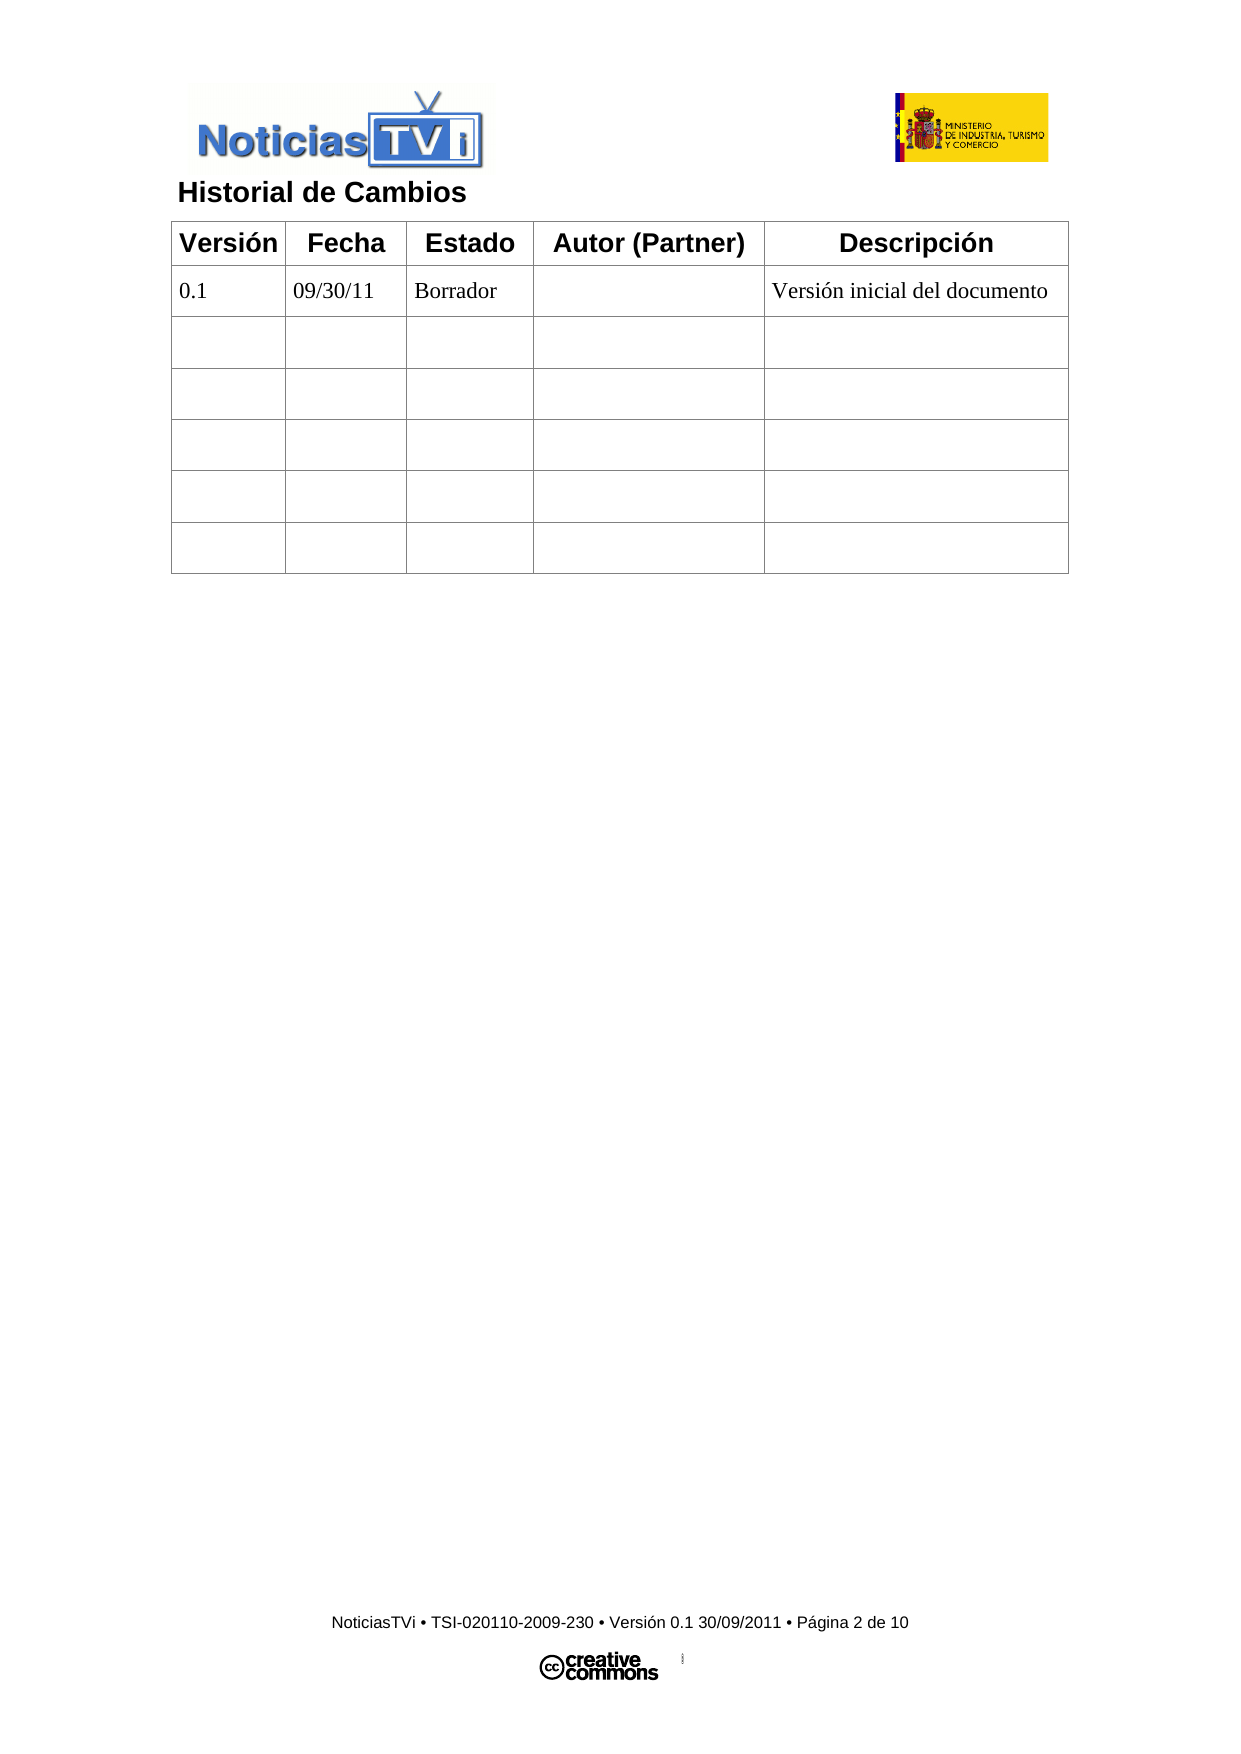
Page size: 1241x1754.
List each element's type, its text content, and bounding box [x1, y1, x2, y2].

table_cell [286, 420, 406, 470]
table_cell [407, 369, 533, 419]
table_cell [534, 420, 764, 470]
table_cell [286, 523, 406, 573]
table_cell [765, 369, 1068, 419]
table_cell [407, 420, 533, 470]
table_cell [765, 523, 1068, 573]
table_cell [172, 523, 285, 573]
table_cell [407, 523, 533, 573]
table_cell [534, 369, 764, 419]
table_header Versión [172, 222, 285, 264]
table_cell [765, 471, 1068, 522]
table_cell [765, 420, 1068, 470]
table_cell [286, 471, 406, 522]
table_cell Versión inicial del documento [765, 266, 1068, 316]
table_cell [286, 317, 406, 367]
picture [895, 93, 1049, 162]
table_cell [172, 420, 285, 470]
table_cell Borrador [407, 266, 533, 316]
table_cell [407, 317, 533, 367]
table_header Autor (Partner) [534, 222, 764, 264]
table_cell [286, 369, 406, 419]
table_cell [534, 471, 764, 522]
table_header Fecha [286, 222, 406, 264]
table_cell 30/09/11 [286, 266, 406, 316]
table_header Estado [407, 222, 533, 264]
table_cell [172, 317, 285, 367]
table_cell [534, 523, 764, 573]
picture [187, 83, 496, 175]
table_cell [534, 266, 764, 316]
table_cell [407, 471, 533, 522]
table_cell [534, 317, 764, 367]
table_cell 0.1 [172, 266, 285, 316]
table_cell [765, 317, 1068, 367]
table_header Descripción [765, 222, 1068, 264]
text Historial de Cambios [177, 176, 1063, 208]
table_cell [172, 471, 285, 522]
table_cell [172, 369, 285, 419]
